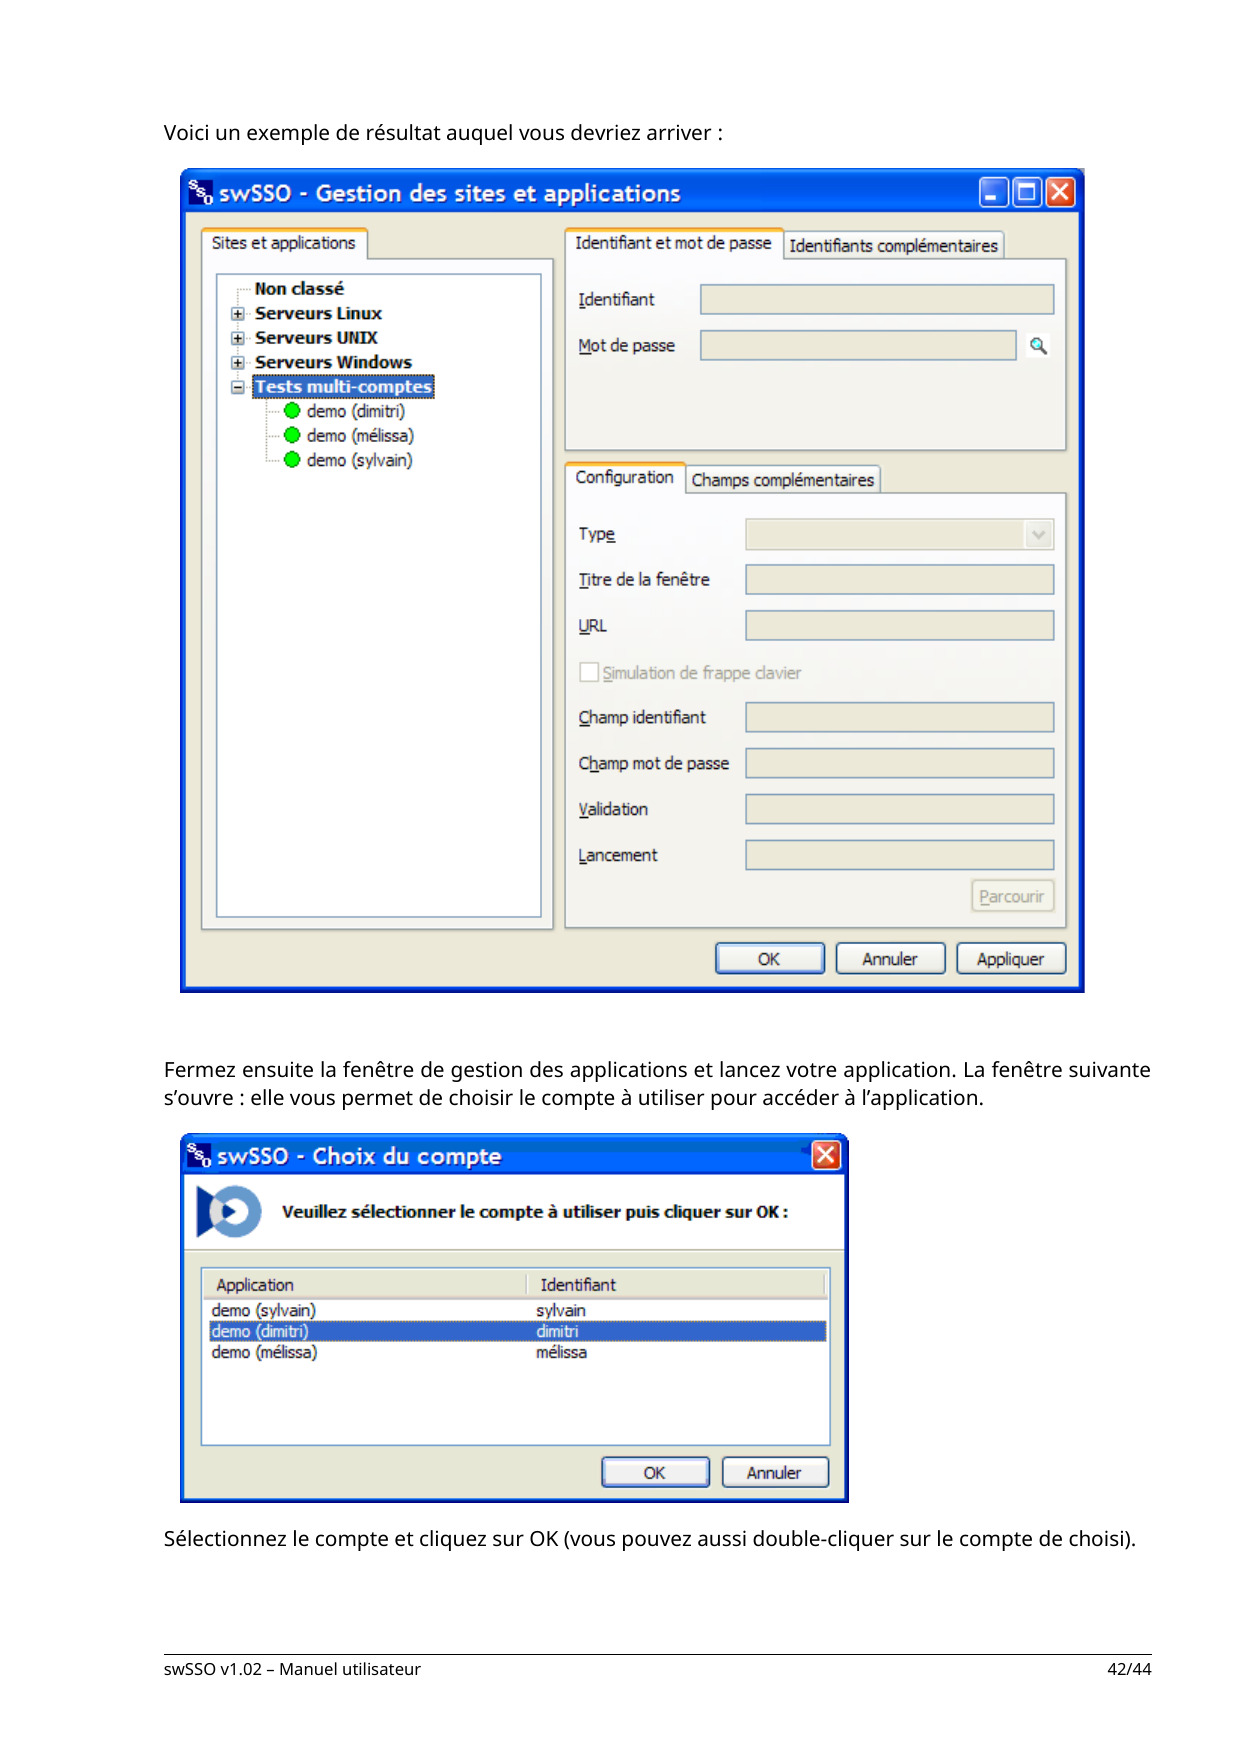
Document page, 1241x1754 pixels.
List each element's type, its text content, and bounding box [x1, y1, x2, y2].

text Sélectionnez le compte et cliquez sur OK (vous pouvez aussi double-cliquer sur le compte de choisi). [164, 1524, 1152, 1553]
text Voici un exemple de résultat auquel vous devriez arriver : [164, 118, 1152, 147]
text Fermez ensuite la fenêtre de gestion des applications et lancez votre application. La fenêtre suivante s’ouvre : elle vous permet de choisir le compte à utiliser pour accéder à l’application. [164, 1055, 1152, 1112]
picture [180, 1133, 849, 1503]
picture [180, 168, 1085, 993]
